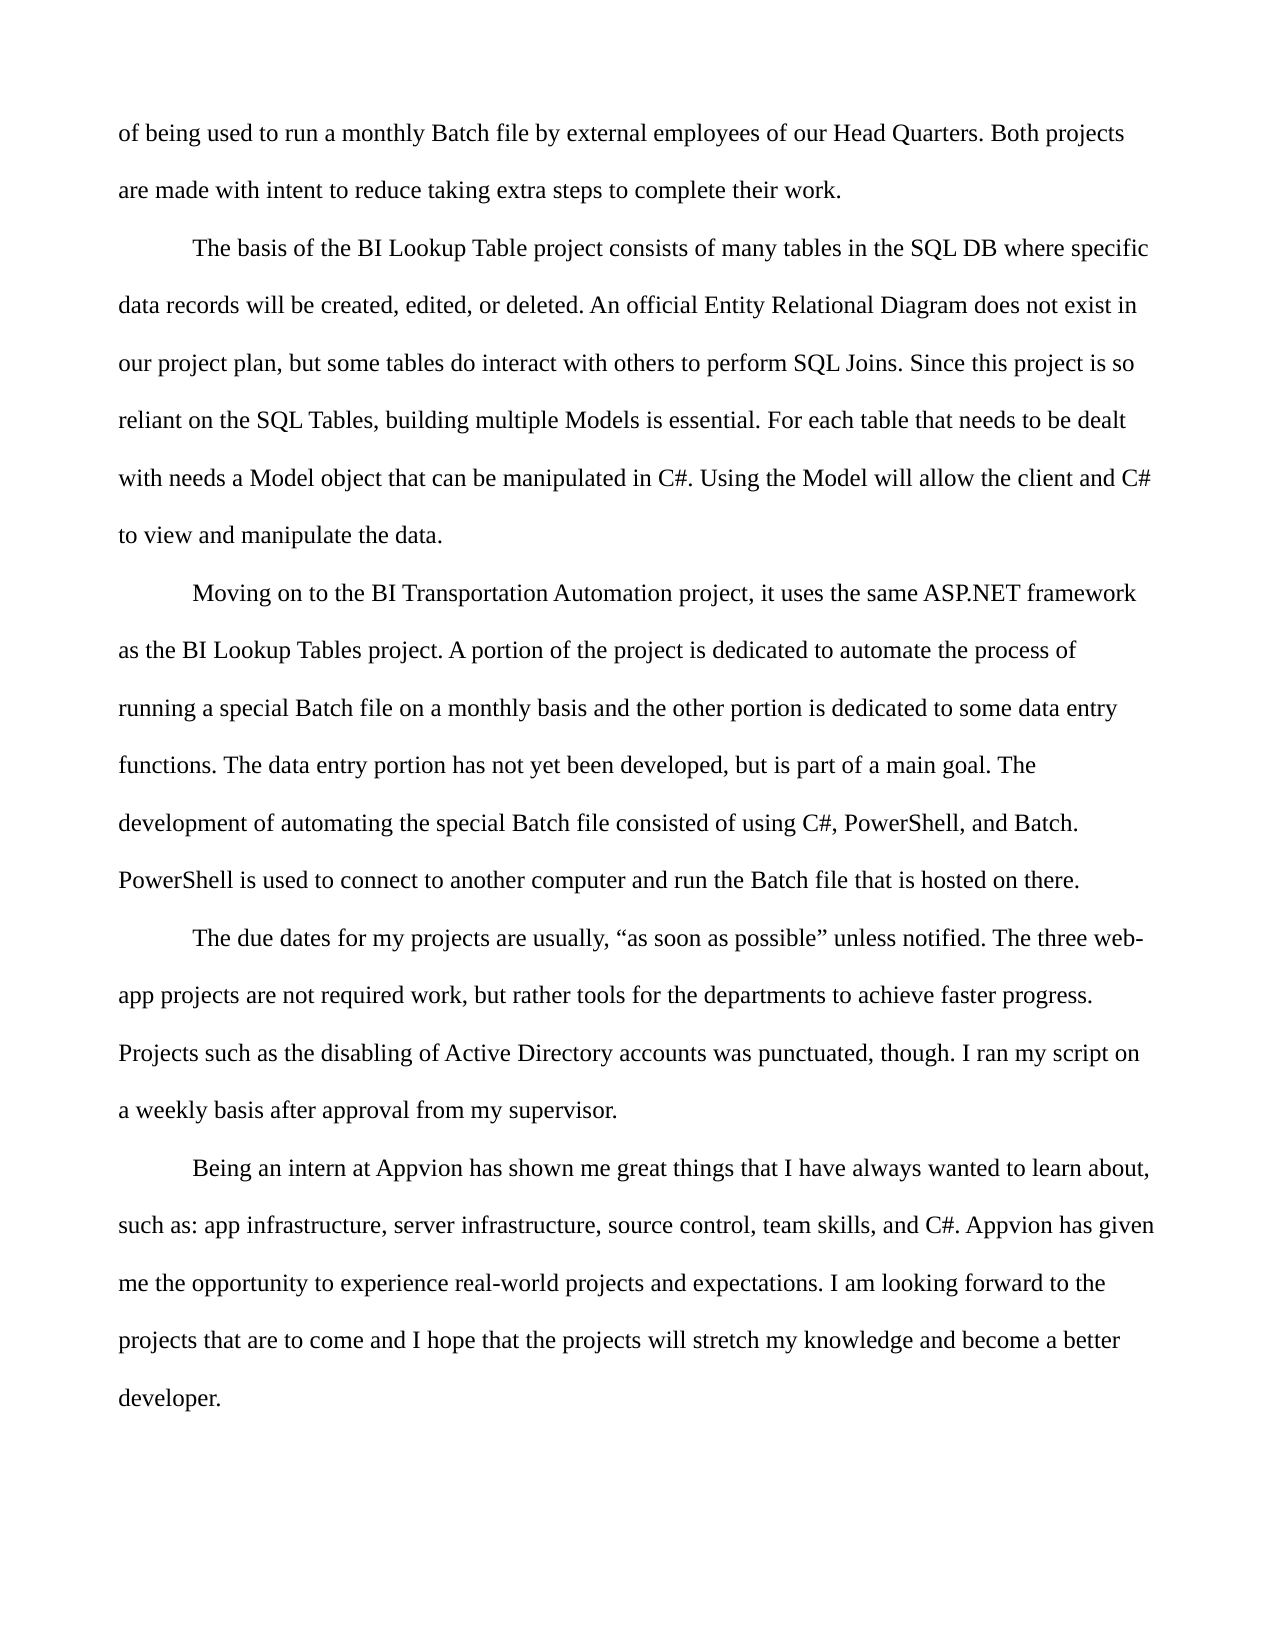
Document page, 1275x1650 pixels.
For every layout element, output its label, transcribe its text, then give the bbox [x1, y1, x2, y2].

text The basis of the BI Lookup Table project consists of many tables in the SQL DB where specific data records will be created, edited, or deleted. An official Entity Relational Diagram does not exist in our project plan, but some tables do interact with others to perform SQL Joins. Since this project is so reliant on the SQL Tables, building multiple Models is essential. For each table that needs to be dealt with needs a Model object that can be manipulated in C#. Using the Model will allow the client and C# to view and manipulate the data. [118, 233, 1157, 549]
text The due dates for my projects are usually, “as soon as possible” unless notified. The three web-app projects are not required work, but rather tools for the departments to achieve faster progress. Projects such as the disabling of Active Directory accounts was punctuated, though. I ran my script on a weekly basis after approval from my supervisor. [118, 923, 1157, 1124]
text Moving on to the BI Transportation Automation project, it uses the same ASP.NET framework as the BI Lookup Tables project. A portion of the project is dedicated to automate the process of running a special Batch file on a monthly basis and the other portion is dedicated to some data entry functions. The data entry portion has not yet been developed, but is part of a main goal. The development of automating the special Batch file consisted of using C#, PowerShell, and Batch. PowerShell is used to connect to another computer and run the Batch file that is hosted on there. [118, 578, 1157, 894]
text of being used to run a monthly Batch file by external employees of our Head Quarters. Both projects are made with intent to reduce taking extra steps to complete their work. [118, 118, 1157, 204]
text Being an intern at Appvion has shown me great things that I have always wanted to learn about, such as: app infrastructure, server infrastructure, source control, team skills, and C#. Appvion has given me the opportunity to experience real-world projects and expectations. I am looking forward to the projects that are to come and I hope that the projects will stretch my knowledge and become a better developer. [118, 1153, 1157, 1412]
